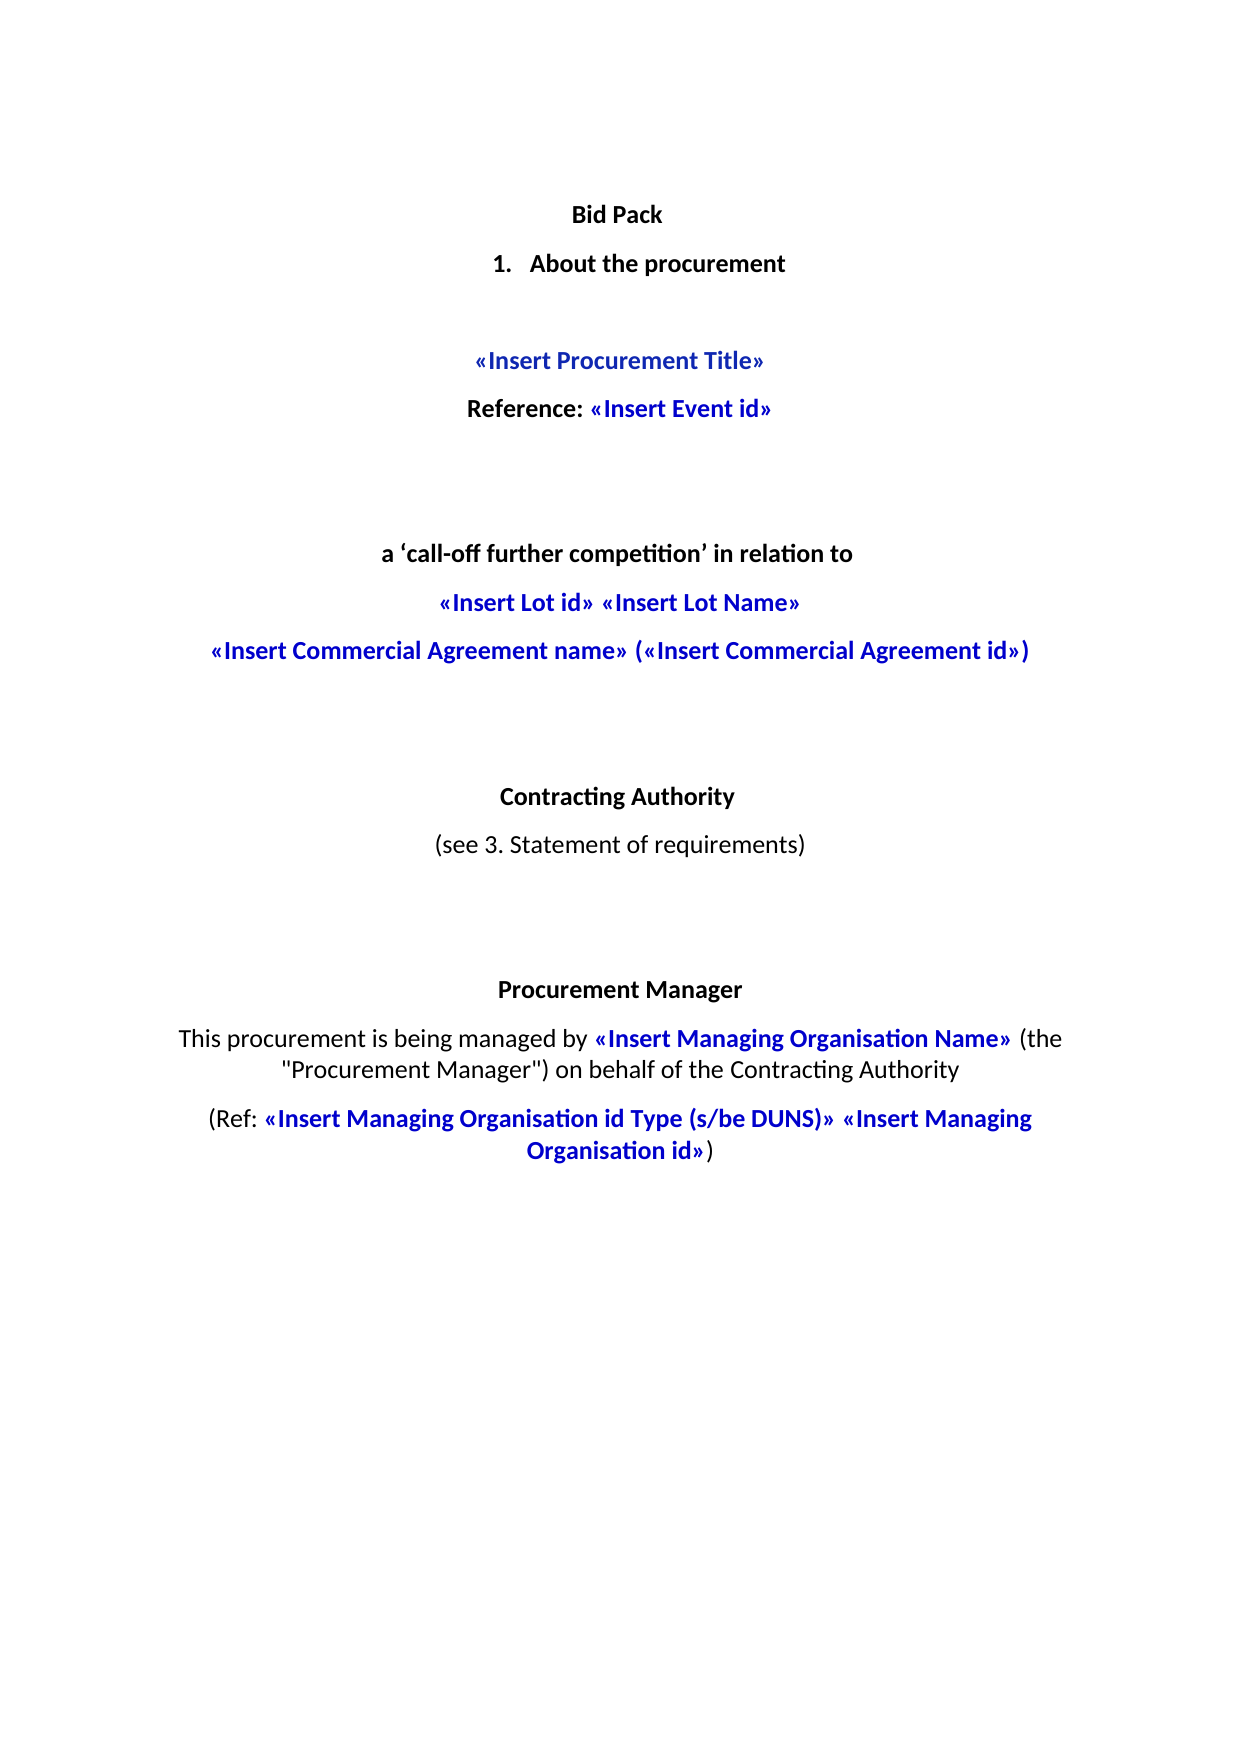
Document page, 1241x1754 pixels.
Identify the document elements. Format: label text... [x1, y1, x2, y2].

text Contracting Authority [150, 780, 1090, 811]
text This procurement is being managed by «Insert Managing Organisation Name» (the "Procurement Manager") on behalf of the Contracting Authority [150, 1022, 1090, 1085]
text Bid Pack [150, 198, 1090, 230]
text Reference: «Insert Event id» [150, 392, 1090, 424]
text (see 3. Statement of requirements) [150, 828, 1090, 860]
text «Insert Procurement Title» [150, 344, 1090, 376]
text Procurement Manager [150, 973, 1090, 1005]
text «Insert Commercial Agreement name» («Insert Commercial Agreement id») [150, 634, 1090, 666]
text a ‘call-off further competition’ in relation to [150, 537, 1090, 569]
text (Ref: «Insert Managing Organisation id Type (s/be DUNS)» «Insert Managing Organisation id») [150, 1102, 1090, 1166]
list About the procurement [187, 247, 1090, 279]
text «Insert Lot id» «Insert Lot Name» [150, 586, 1090, 618]
